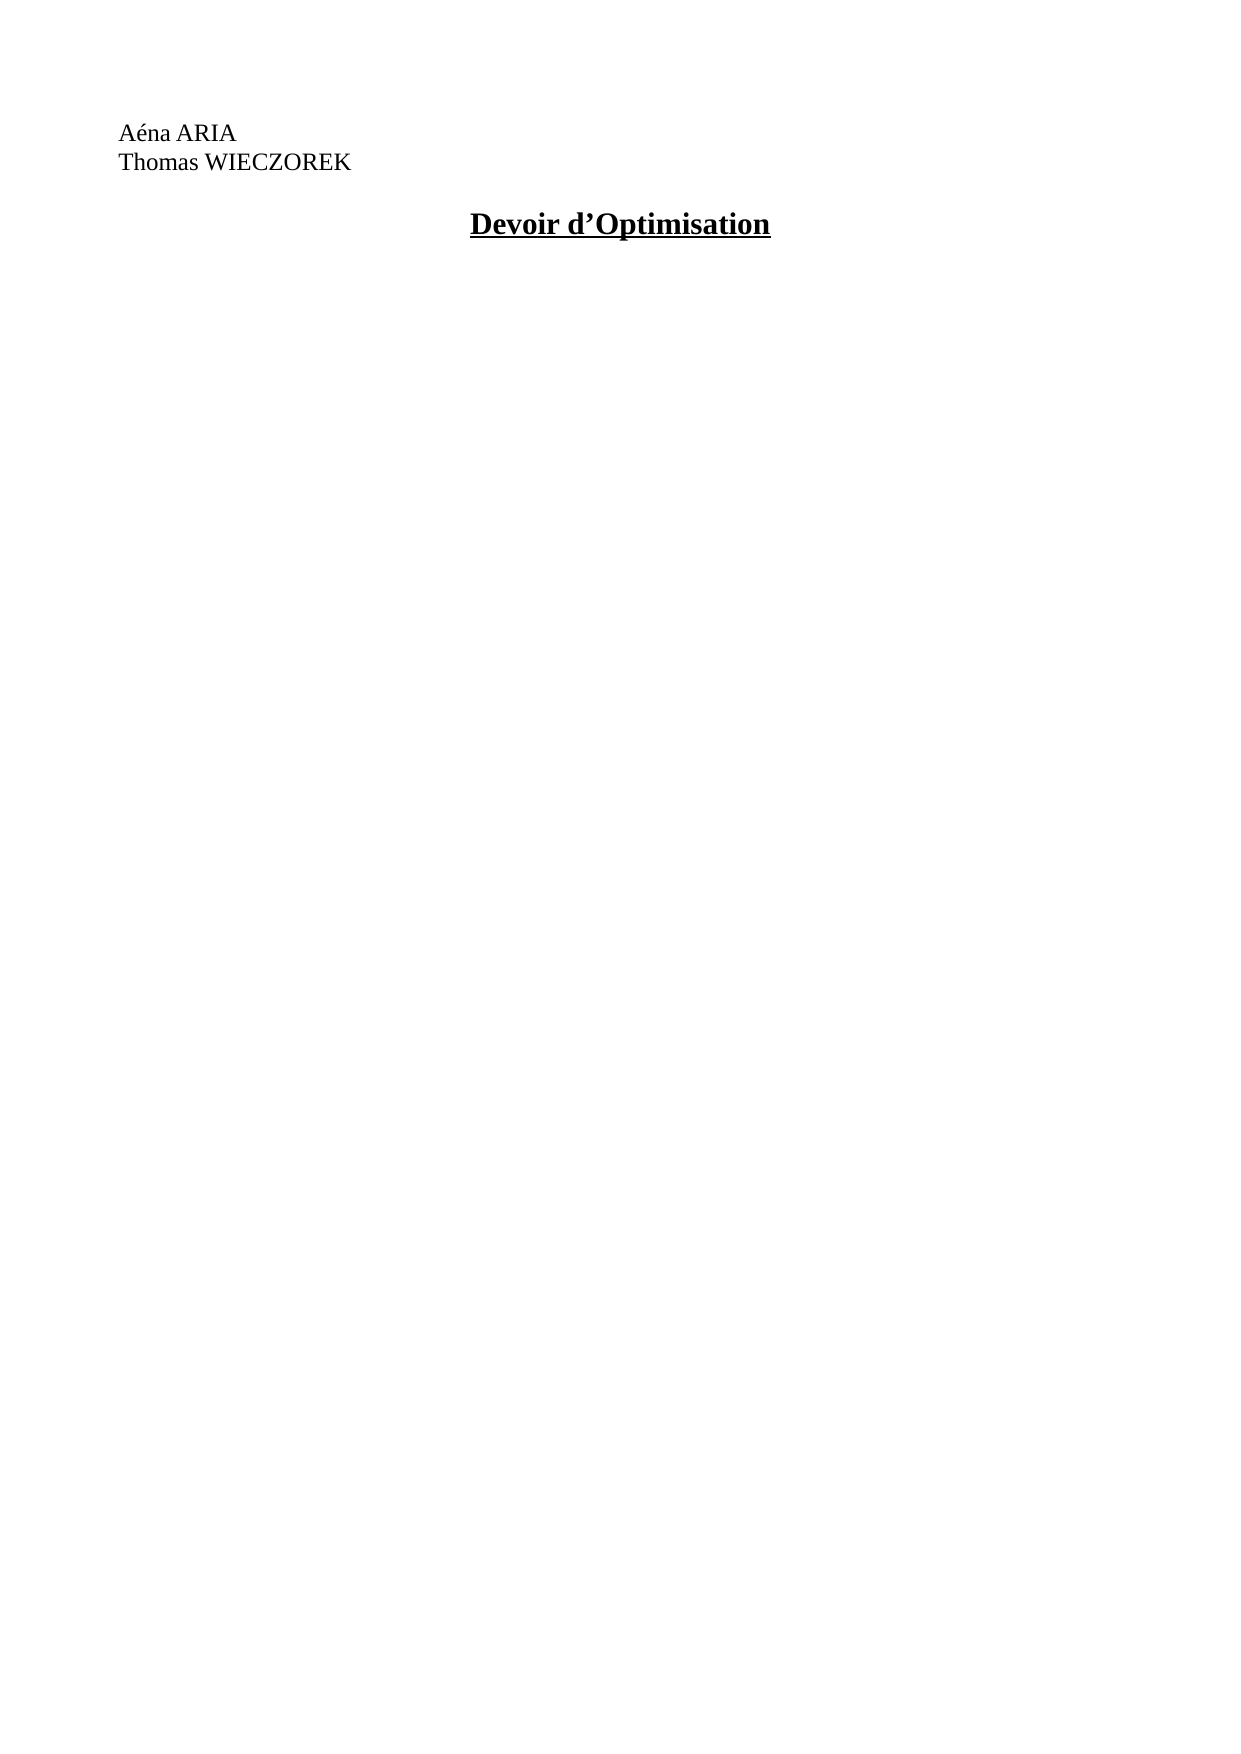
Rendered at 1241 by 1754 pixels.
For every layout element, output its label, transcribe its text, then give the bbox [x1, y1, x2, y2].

text Devoir d’Optimisation [118, 205, 1122, 241]
